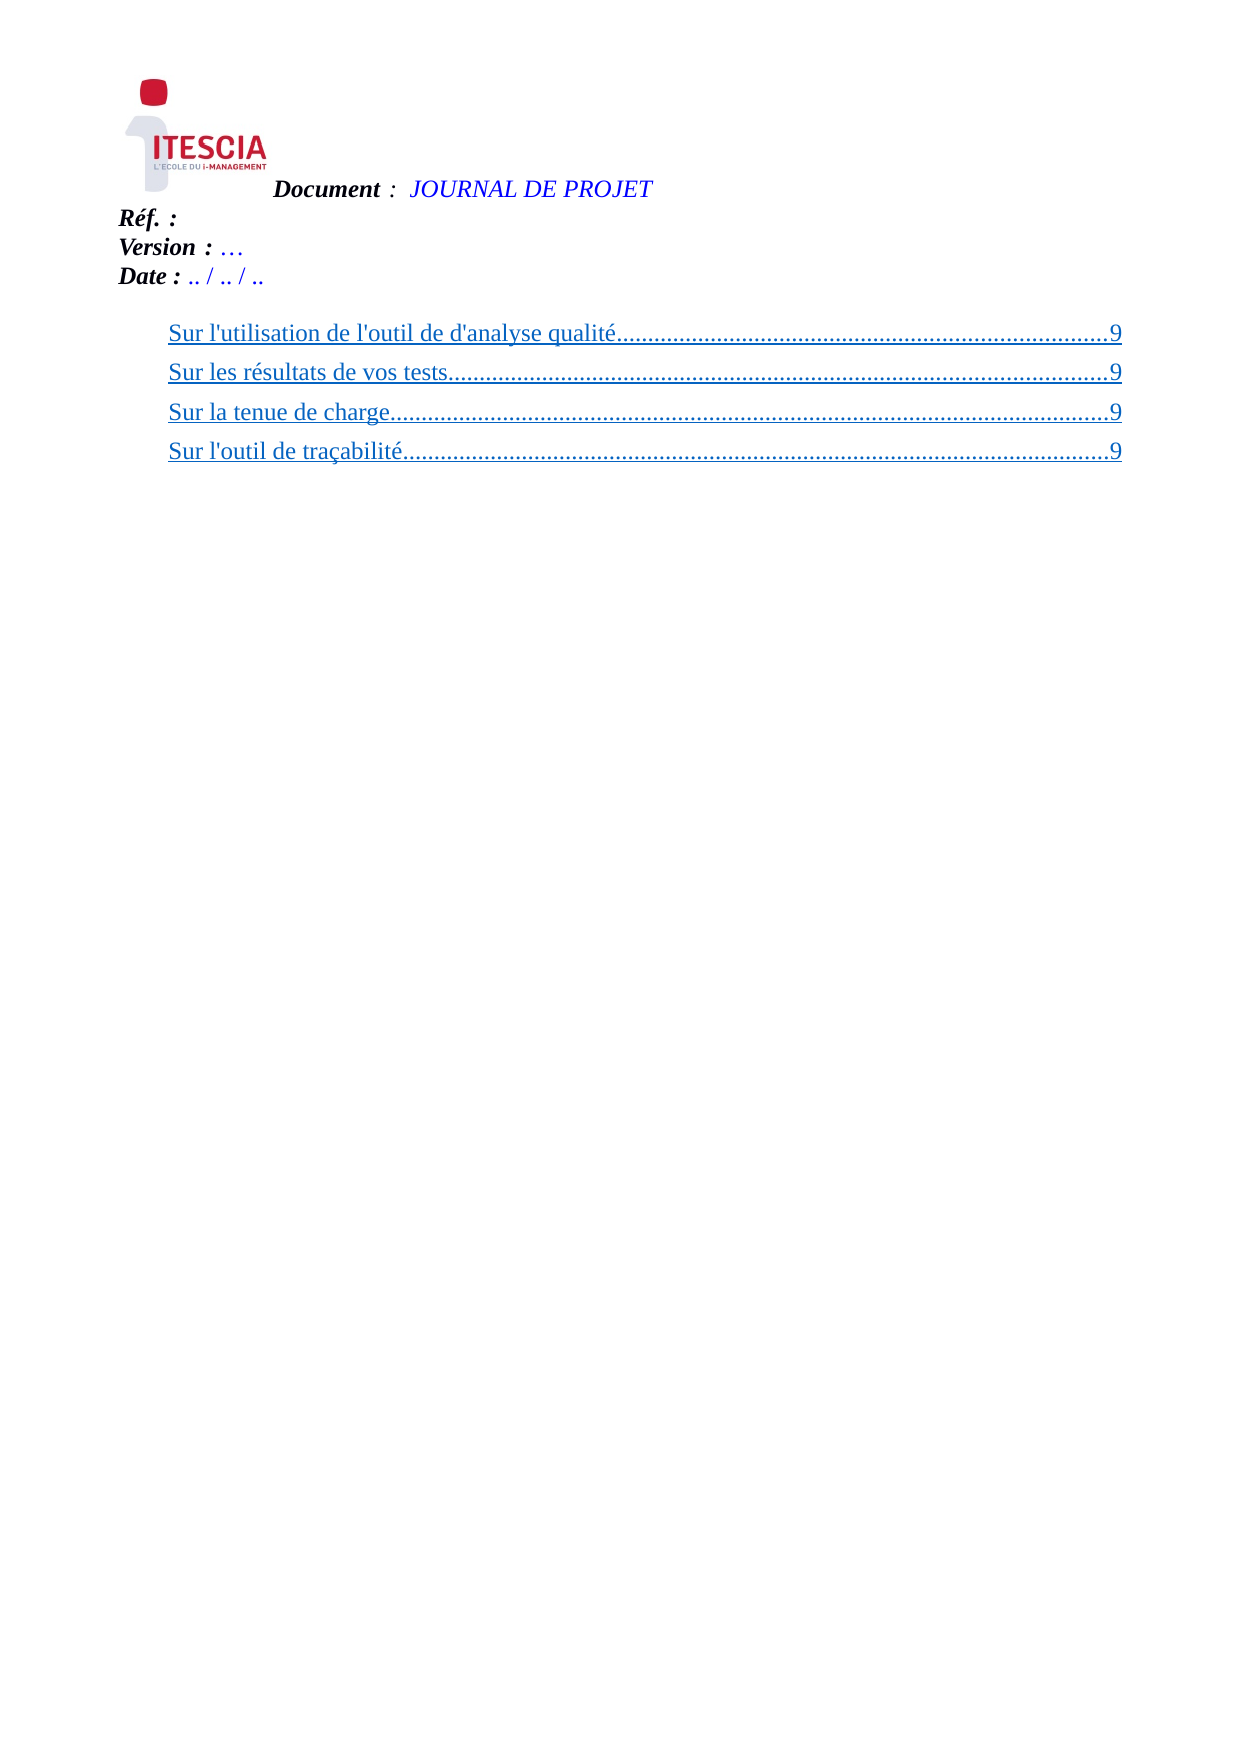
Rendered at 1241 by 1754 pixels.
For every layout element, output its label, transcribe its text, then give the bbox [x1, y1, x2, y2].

text Sur la tenue de charge 9 [168, 397, 1122, 422]
picture [118, 75, 273, 198]
text Sur l'outil de traçabilité 9 [168, 436, 1122, 461]
text Sur l'utilisation de l'outil de d'analyse qualité 9 [168, 318, 1122, 343]
text Sur les résultats de vos tests 9 [168, 357, 1122, 382]
